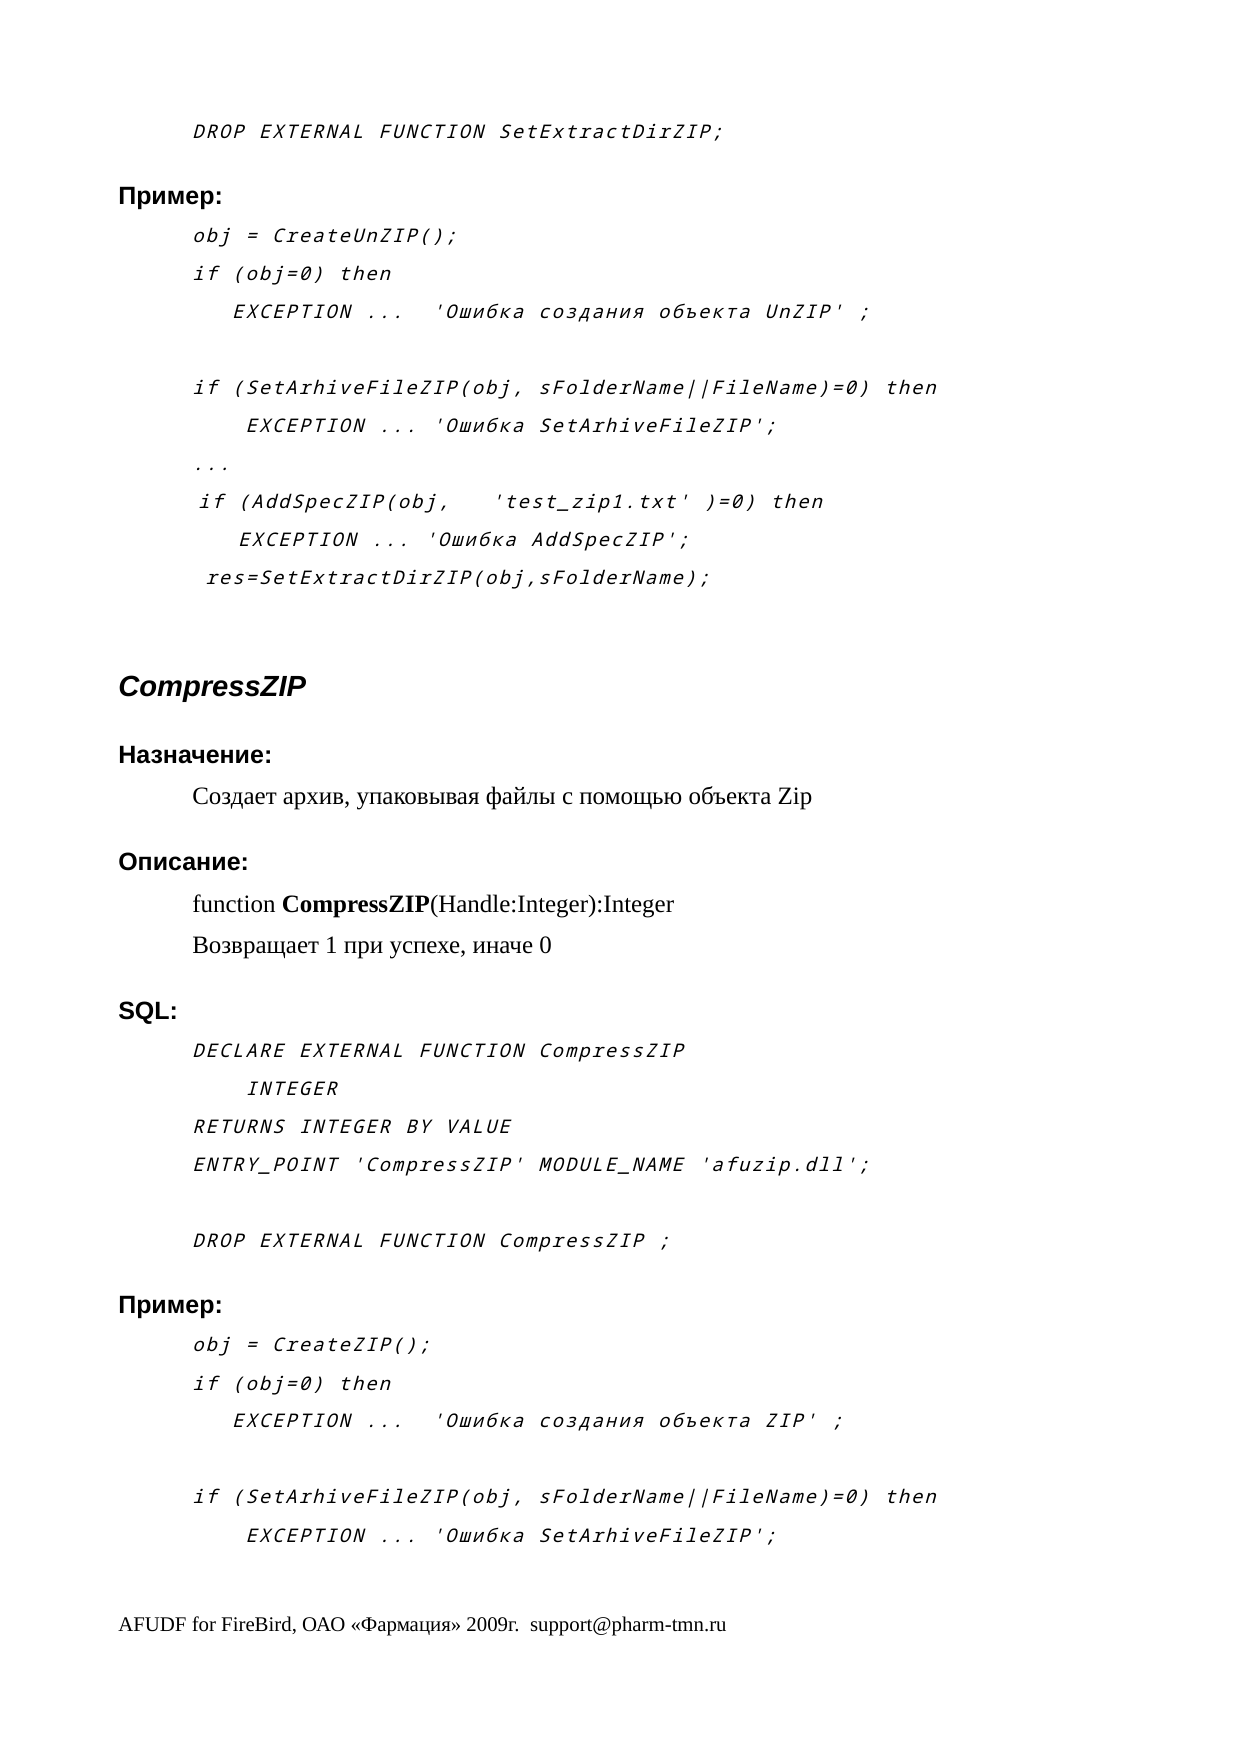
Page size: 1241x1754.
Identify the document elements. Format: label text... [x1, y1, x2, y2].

text DROP EXTERNAL FUNCTION SetExtractDirZIP; [192, 118, 1122, 144]
text if (SetArhiveFileZIP(obj, sFolderName||FileName)=0) then [192, 1484, 1122, 1509]
text if (SetArhiveFileZIP(obj, sFolderName||FileName)=0) then [192, 374, 1122, 400]
text ENTRY_POINT 'CompressZIP' MODULE_NAME 'afuzip.dll'; [192, 1151, 1122, 1177]
text ... [192, 451, 1122, 476]
text obj = CreateZIP(); [192, 1332, 1122, 1357]
text Создает архив, упаковывая файлы с помощью объекта Zip [192, 781, 1122, 810]
text function CompressZIP(Handle:Integer):Integer [192, 889, 1122, 917]
text res=SetExtractDirZIP(obj,sFolderName); [118, 564, 1122, 590]
subtitle SQL: [118, 996, 1122, 1025]
subtitle CompressZIP [118, 669, 1122, 702]
text Возвращает 1 при успехе, иначе 0 [192, 930, 1122, 959]
text if (AddSpecZIP(obj, 'test_zip1.txt' )=0) then [118, 488, 1122, 514]
text EXCEPTION ... 'Ошибка SetArhiveFileZIP'; [192, 412, 1122, 438]
text DECLARE EXTERNAL FUNCTION CompressZIP [192, 1037, 1122, 1063]
text EXCEPTION ... 'Ошибка создания объекта UnZIP' ; [192, 298, 1122, 324]
text EXCEPTION ... 'Ошибка SetArhiveFileZIP'; [192, 1522, 1122, 1547]
text if (obj=0) then [192, 1370, 1122, 1395]
subtitle Назначение: [118, 740, 1122, 769]
subtitle Описание: [118, 847, 1122, 876]
text EXCEPTION ... 'Ошибка создания объекта ZIP' ; [192, 1408, 1122, 1433]
text RETURNS INTEGER BY VALUE [192, 1113, 1122, 1139]
text obj = CreateUnZIP(); [192, 222, 1122, 248]
text if (obj=0) then [192, 260, 1122, 286]
subtitle Пример: [118, 181, 1122, 210]
text DROP EXTERNAL FUNCTION CompressZIP ; [192, 1227, 1122, 1253]
text EXCEPTION ... 'Ошибка AddSpecZIP'; [118, 527, 1122, 552]
subtitle Пример: [118, 1291, 1122, 1319]
text INTEGER [192, 1075, 1122, 1101]
